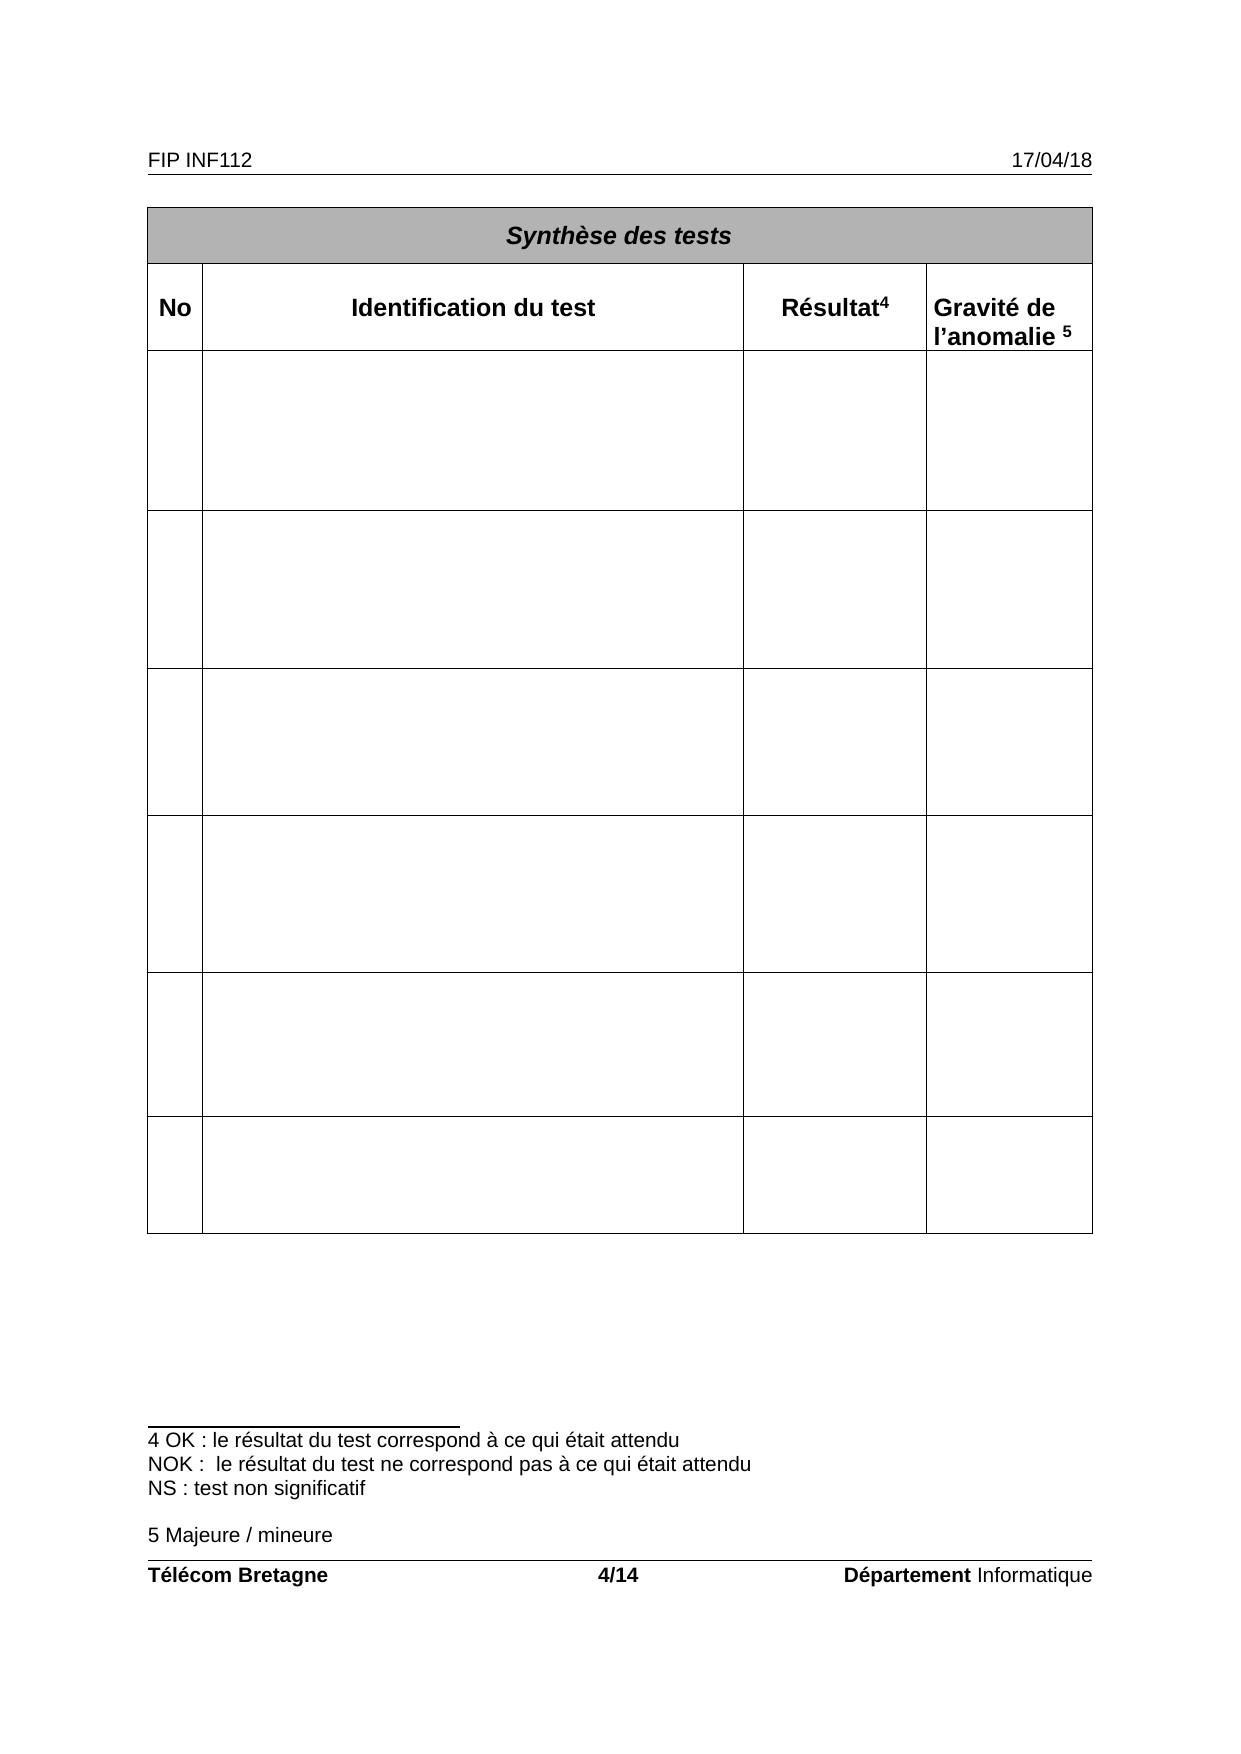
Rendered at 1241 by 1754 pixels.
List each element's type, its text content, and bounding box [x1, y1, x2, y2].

table_cell [927, 351, 1092, 510]
table_cell [744, 816, 926, 972]
table_cell [203, 351, 743, 510]
table_cell [744, 511, 926, 668]
table_cell [148, 669, 202, 814]
table_cell [927, 669, 1092, 814]
table_cell [927, 511, 1092, 668]
table_cell [744, 1117, 926, 1233]
table_cell [203, 1117, 743, 1233]
table_cell [203, 669, 743, 814]
table_cell [744, 669, 926, 814]
table_cell [927, 973, 1092, 1116]
table_cell [927, 1117, 1092, 1233]
table_cell [148, 973, 202, 1116]
table_cell [203, 511, 743, 668]
table_cell [744, 351, 926, 510]
table_cell Identification du test [203, 264, 743, 350]
table_cell [744, 973, 926, 1116]
table_cell [203, 973, 743, 1116]
table_cell Résultat [744, 264, 926, 350]
table_cell No [148, 264, 202, 350]
table_cell [148, 816, 202, 972]
table_cell [148, 351, 202, 510]
table_cell [148, 511, 202, 668]
table_cell [148, 1117, 202, 1233]
table_cell [927, 816, 1092, 972]
table_header Synthèse des tests [148, 208, 1092, 263]
table_cell [203, 816, 743, 972]
table_cell Gravité de l’anomalie [927, 264, 1092, 350]
